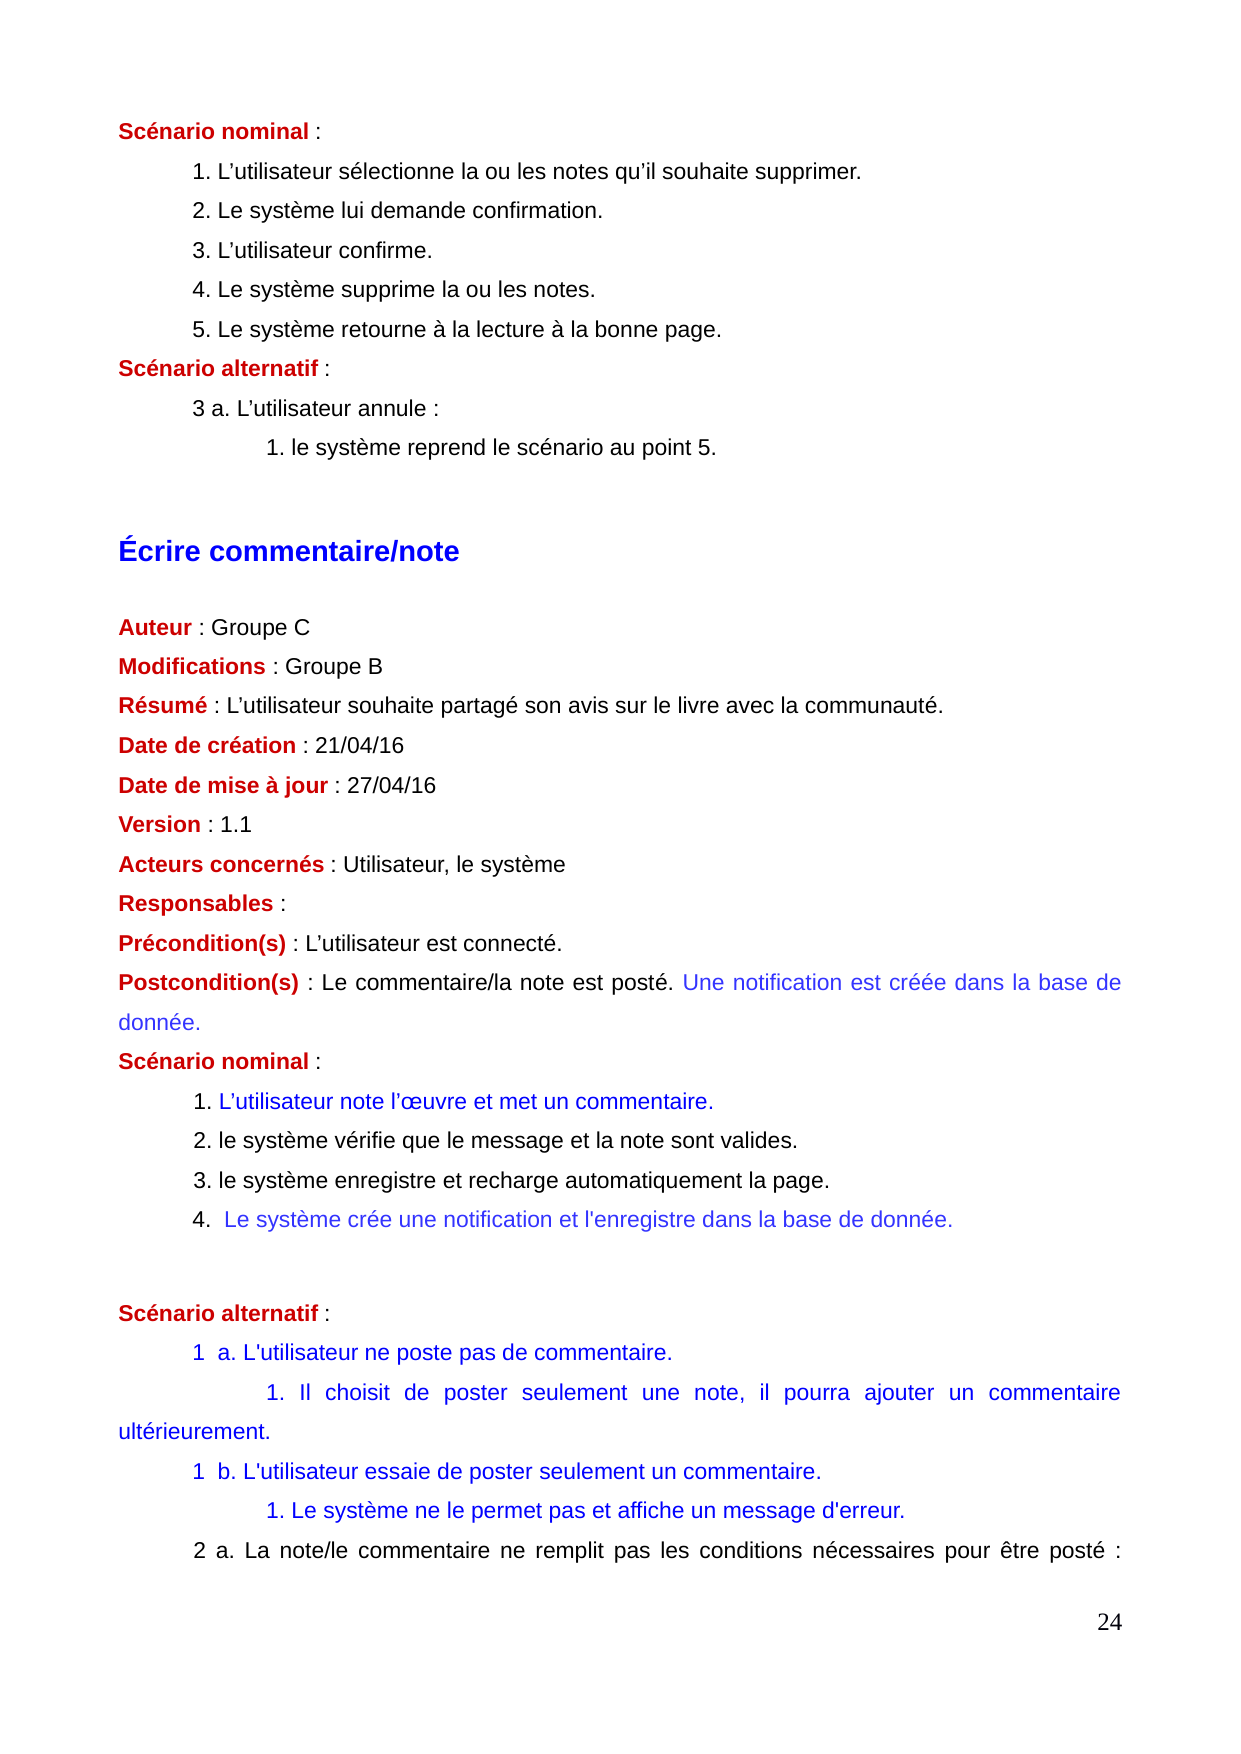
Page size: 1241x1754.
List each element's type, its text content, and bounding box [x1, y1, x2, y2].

text 1. L’utilisateur sélectionne la ou les notes qu’il souhaite supprimer. [118, 158, 1122, 184]
subtitle Écrire commentaire/note [118, 534, 1122, 567]
text Version : 1.1 [118, 811, 1122, 837]
text 5. Le système retourne à la lecture à la bonne page. [118, 316, 1122, 342]
text Acteurs concernés : Utilisateur, le système [118, 851, 1122, 877]
text 4. Le système crée une notification et l'enregistre dans la base de donnée. [118, 1206, 1122, 1232]
text Modifications : Groupe B [118, 653, 1122, 679]
text Auteur : Groupe C [118, 613, 1122, 640]
text Scénario nominal : [118, 1048, 1122, 1074]
text 1 a. L'utilisateur ne poste pas de commentaire. [118, 1339, 1122, 1366]
text Scénario nominal : [118, 118, 1122, 144]
text Postcondition(s) : Le commentaire/la note est posté. Une notification est créée dans la base de donnée. [118, 969, 1122, 1035]
text Date de création : 21/04/16 [118, 732, 1122, 758]
text 2. le système vérifie que le message et la note sont valides. [118, 1127, 1122, 1153]
text 3 a. L’utilisateur annule : 1. le système reprend le scénario au point 5. [118, 395, 1122, 461]
text 1. L’utilisateur note l’œuvre et met un commentaire. [118, 1088, 1122, 1114]
text 1. Le système ne le permet pas et affiche un message d'erreur. [118, 1497, 1122, 1523]
text 4. Le système supprime la ou les notes. [118, 276, 1122, 302]
text Précondition(s) : L’utilisateur est connecté. [118, 930, 1122, 956]
text 3. L’utilisateur confirme. [118, 237, 1122, 263]
text Scénario alternatif : [118, 355, 1122, 381]
text Résumé : L’utilisateur souhaite partagé son avis sur le livre avec la communauté. [118, 692, 1122, 719]
text Scénario alternatif : [118, 1300, 1122, 1326]
text 2. Le système lui demande confirmation. [118, 197, 1122, 223]
text 2 a. La note/le commentaire ne remplit pas les conditions nécessaires pour être posté : [193, 1537, 1122, 1563]
text Responsables : [118, 890, 1122, 917]
text 3. le système enregistre et recharge automatiquement la page. [193, 1167, 1122, 1193]
text 1. Il choisit de poster seulement une note, il pourra ajouter un commentaire ultérieurement. [118, 1379, 1122, 1444]
text 1 b. L'utilisateur essaie de poster seulement un commentaire. [118, 1458, 1122, 1484]
text Date de mise à jour : 27/04/16 [118, 772, 1122, 798]
